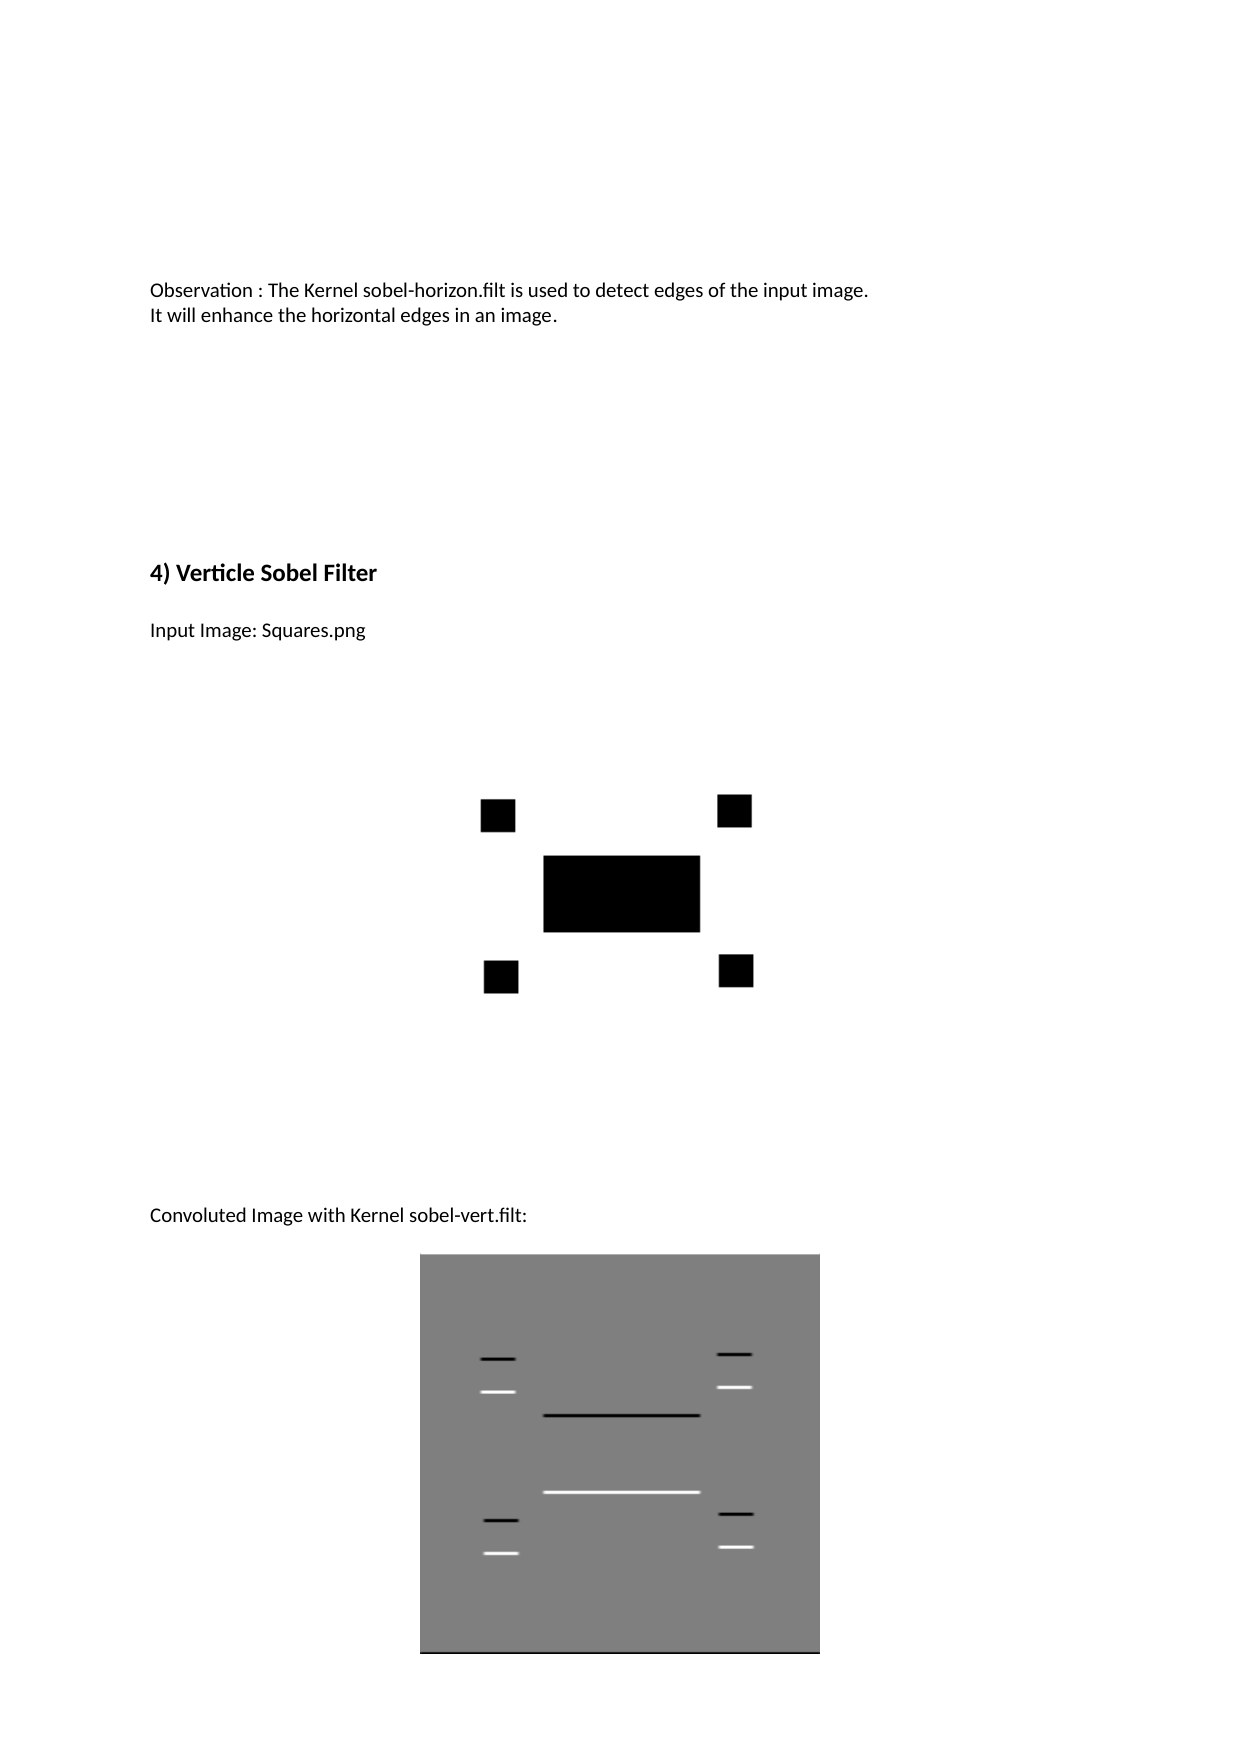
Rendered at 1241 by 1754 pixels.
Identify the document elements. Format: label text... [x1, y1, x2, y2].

text Observation : The Kernel sobel-horizon.filt is used to detect edges of the input image. [150, 277, 1090, 302]
picture [420, 1253, 820, 1654]
picture [420, 693, 820, 1094]
text It will enhance the horizontal edges in an image. [150, 302, 1090, 328]
text Input Image: Squares.png [150, 618, 1090, 643]
text Convoluted Image with Kernel sobel-vert.filt: [150, 1202, 1090, 1228]
text 4) Verticle Sobel Filter [150, 557, 1090, 587]
